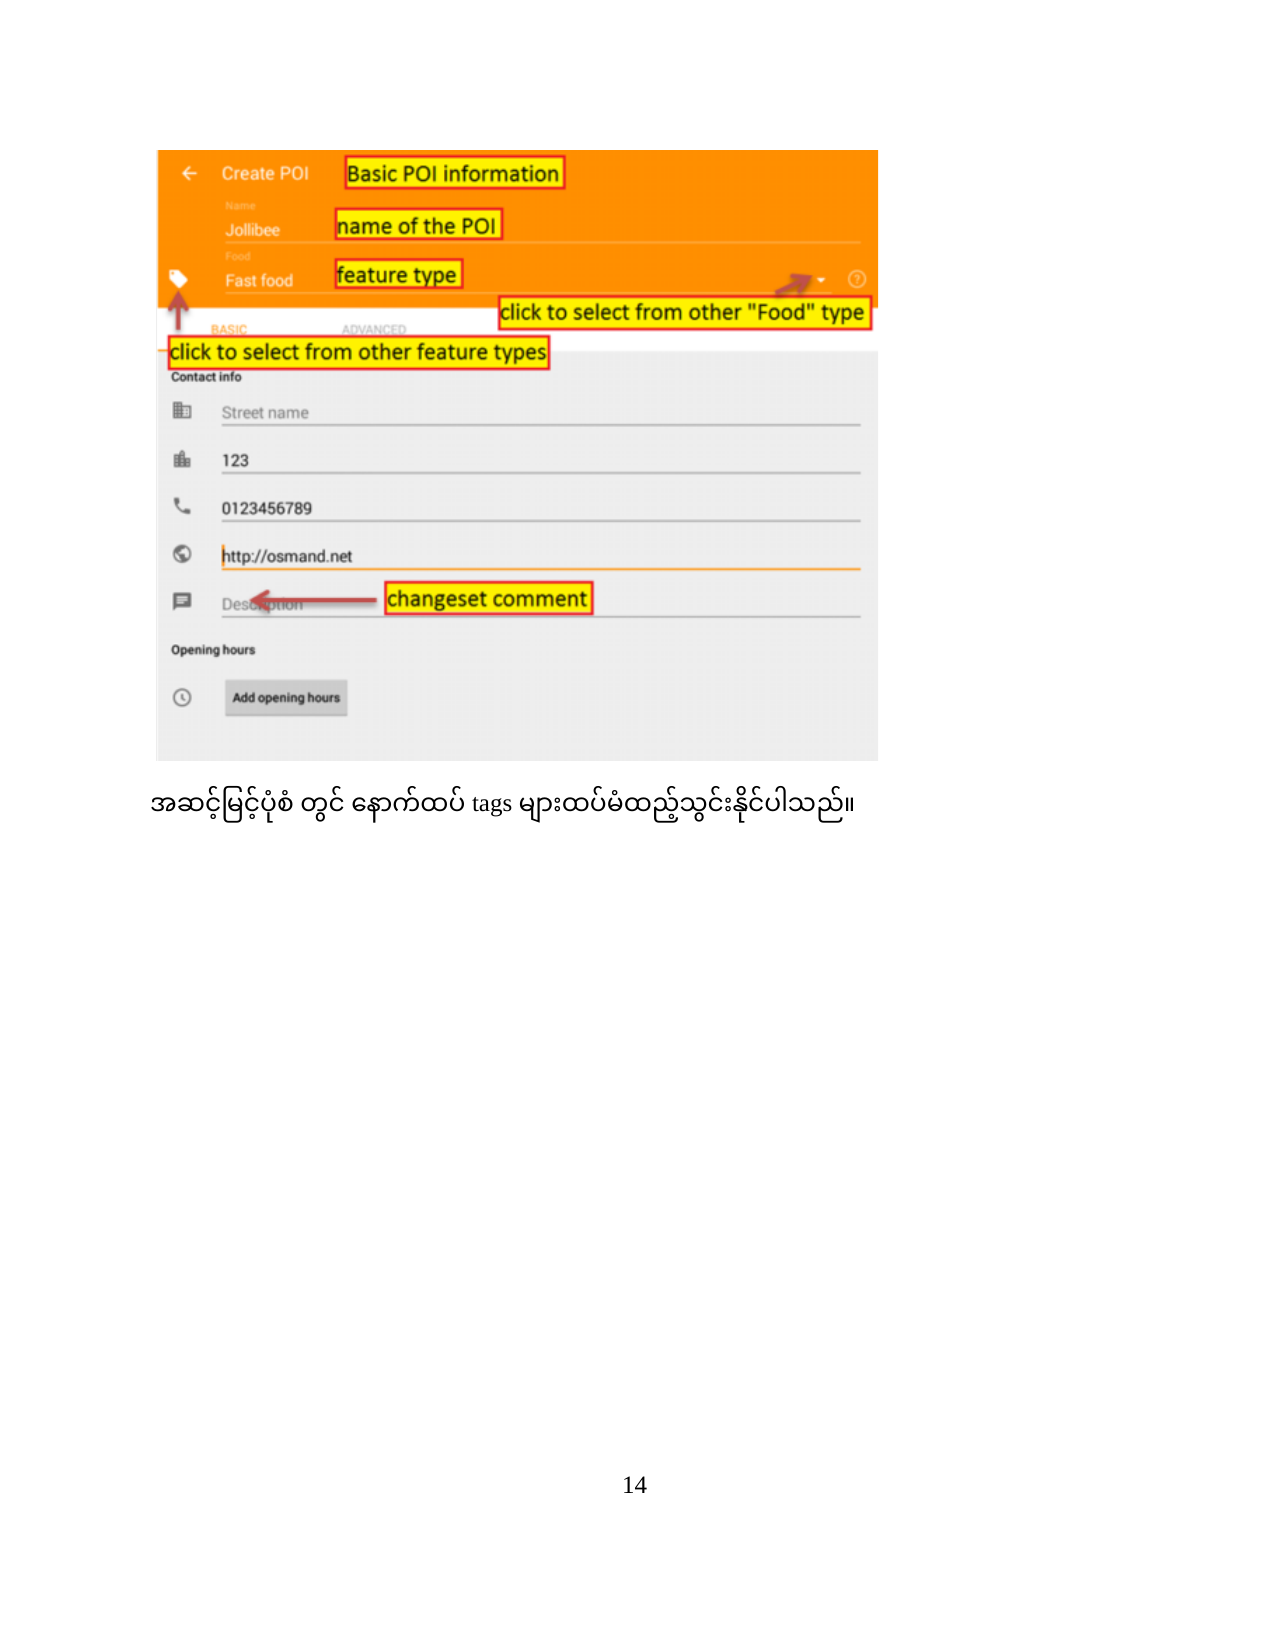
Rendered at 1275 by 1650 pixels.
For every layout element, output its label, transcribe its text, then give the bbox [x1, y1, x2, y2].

text အဆင့်မြင့်ပုံစံ တွင် နောက်ထပ် tags များထပ်မံထည့်သွင်းနိုင်ပါသည်။ [150, 778, 1125, 833]
picture [150, 150, 879, 761]
